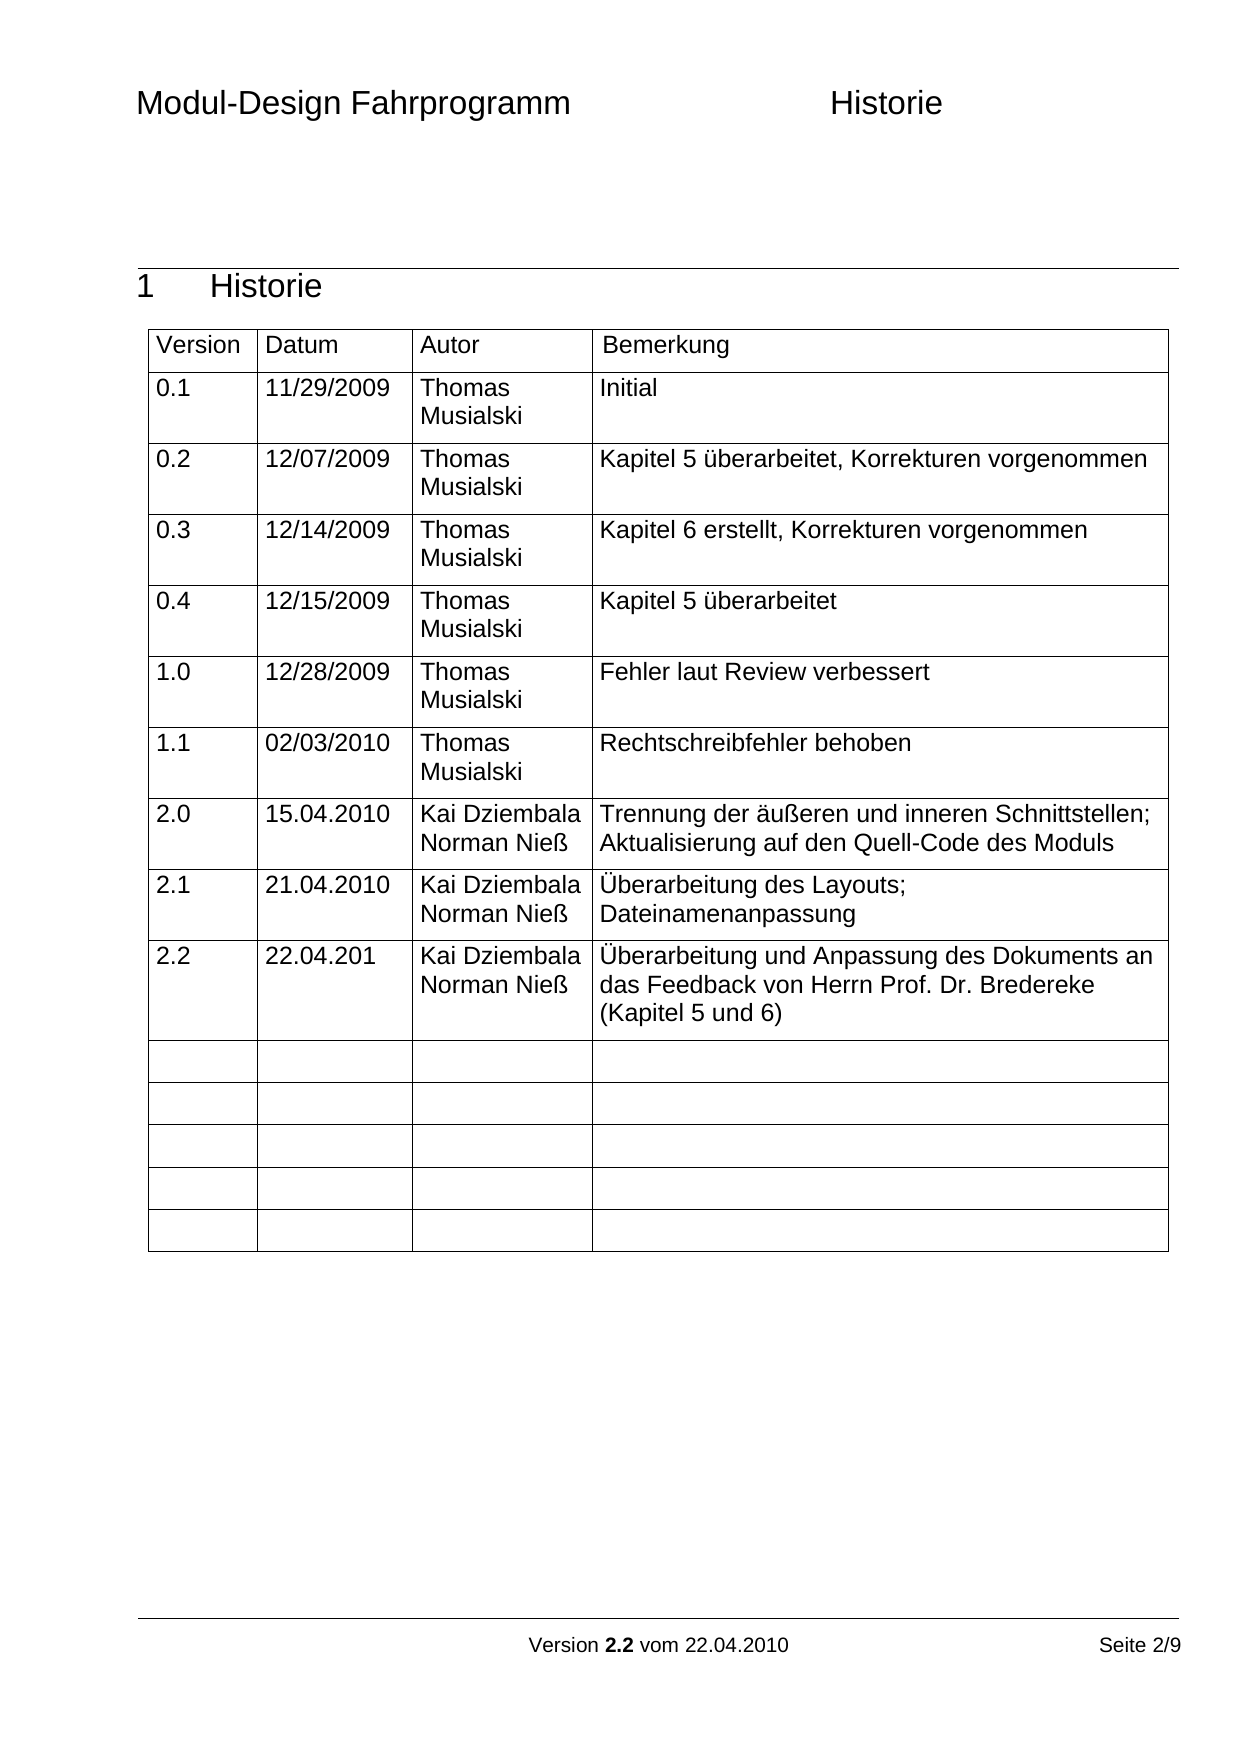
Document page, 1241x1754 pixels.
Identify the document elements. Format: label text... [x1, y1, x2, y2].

table_cell Trennung der äußeren und inneren Schnittstellen; Aktualisierung auf den Quell-Code des Moduls [593, 799, 1168, 869]
table_cell Initial [593, 373, 1168, 443]
table_cell 07.12.2009 [258, 444, 412, 514]
table_cell [149, 1083, 257, 1124]
table_cell Thomas Musialski [413, 586, 592, 656]
table_cell 28.12.2009 [258, 657, 412, 727]
table_cell 14.12.2009 [258, 515, 412, 585]
table_cell [258, 1083, 412, 1124]
table_cell Kapitel 6 erstellt, Korrekturen vorgenommen [593, 515, 1168, 585]
table_cell [593, 1168, 1168, 1209]
table_cell Kai Dziembala Norman Nieß [413, 941, 592, 1040]
table_cell [149, 1125, 257, 1167]
table_cell 29.11.2009 [258, 373, 412, 443]
table_cell Thomas Musialski [413, 515, 592, 585]
table_cell Thomas Musialski [413, 728, 592, 798]
table_cell 03.02.2010 [258, 728, 412, 798]
table_cell [593, 1125, 1168, 1167]
table_cell 2.1 [149, 870, 257, 940]
table_header Autor [413, 330, 592, 372]
table_cell Fehler laut Review verbessert [593, 657, 1168, 727]
table_cell 2.0 [149, 799, 257, 869]
table_cell [258, 1041, 412, 1082]
table_cell [413, 1083, 592, 1124]
table_cell 0.3 [149, 515, 257, 585]
table_cell Überarbeitung des Layouts; Dateinamenanpassung [593, 870, 1168, 940]
table_header Datum [258, 330, 412, 372]
table_cell [149, 1168, 257, 1209]
table_cell 1.0 [149, 657, 257, 727]
table_cell Kai Dziembala Norman Nieß [413, 870, 592, 940]
table_cell [593, 1210, 1168, 1251]
table_cell Kapitel 5 überarbeitet, Korrekturen vorgenommen [593, 444, 1168, 514]
table_cell 2.2 [149, 941, 257, 1040]
table_cell Thomas Musialski [413, 444, 592, 514]
table_cell 0.1 [149, 373, 257, 443]
table_cell 0.4 [149, 586, 257, 656]
table_cell Rechtschreibfehler behoben [593, 728, 1168, 798]
table_cell [593, 1041, 1168, 1082]
table_cell Überarbeitung und Anpassung des Dokuments an das Feedback von Herrn Prof. Dr. Bredereke (Kapitel 5 und 6) [593, 941, 1168, 1040]
table_cell [413, 1168, 592, 1209]
table_cell [258, 1210, 412, 1251]
table_cell Thomas Musialski [413, 657, 592, 727]
subtitle Historie [136, 289, 1181, 304]
table_header Version [149, 330, 257, 372]
table_cell [413, 1210, 592, 1251]
table_cell Kapitel 5 überarbeitet [593, 586, 1168, 656]
table_cell [413, 1125, 592, 1167]
table_cell [149, 1210, 257, 1251]
table_header Bemerkung [593, 330, 1168, 372]
table_cell 0.2 [149, 444, 257, 514]
table_cell Thomas Musialski [413, 373, 592, 443]
table_cell [593, 1083, 1168, 1124]
table_cell Kai Dziembala Norman Nieß [413, 799, 592, 869]
table_cell 1.1 [149, 728, 257, 798]
table_cell 15.12.2009 [258, 586, 412, 656]
table_cell 22.04.201 [258, 941, 412, 1040]
table_cell [258, 1125, 412, 1167]
table_cell 21.04.2010 [258, 870, 412, 940]
table_cell [258, 1168, 412, 1209]
table_cell [413, 1041, 592, 1082]
table_cell 15.04.2010 [258, 799, 412, 869]
table_cell [149, 1041, 257, 1082]
